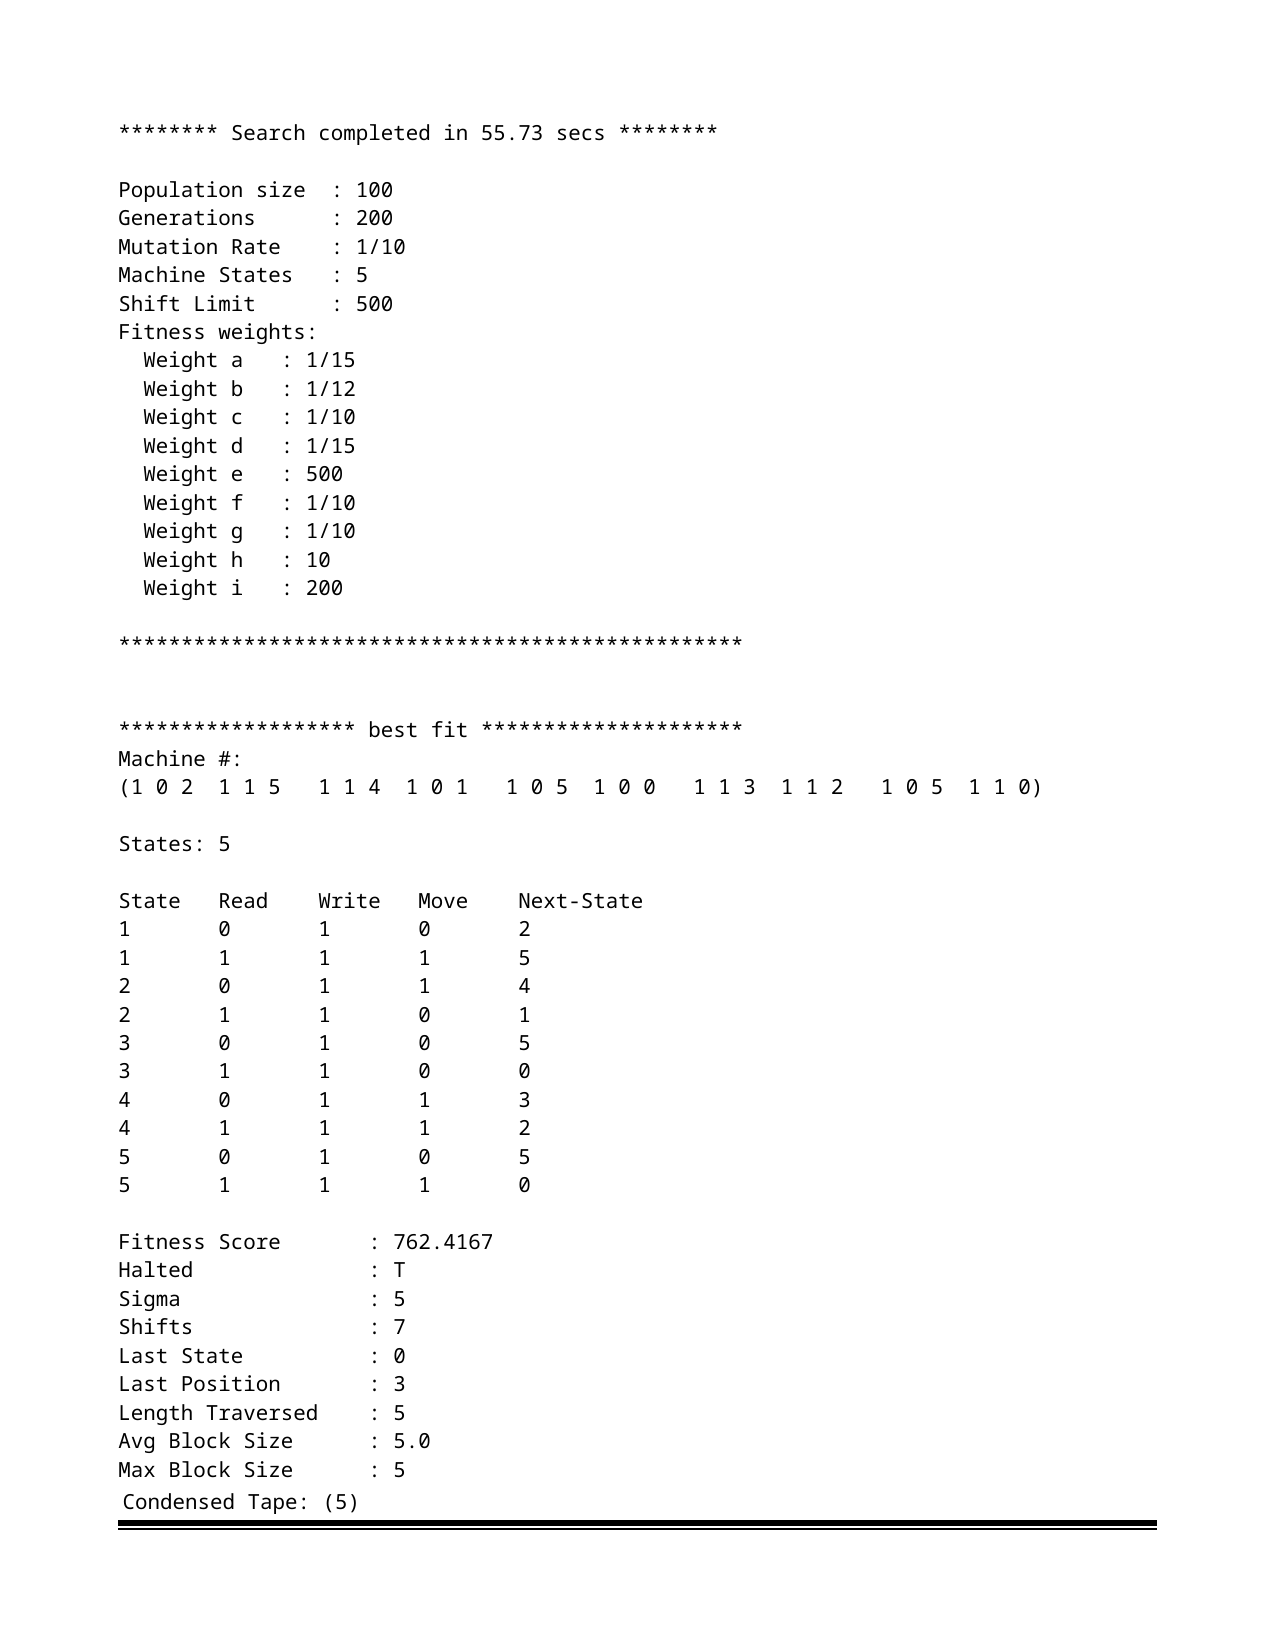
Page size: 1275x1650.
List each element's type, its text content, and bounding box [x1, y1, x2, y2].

text Generations : 200 [118, 203, 1157, 232]
text Halted : T [118, 1256, 1157, 1284]
text Weight a : 1/15 [118, 346, 1157, 374]
text 2 0 1 1 4 [118, 971, 1157, 1000]
text (1 0 2 1 1 5 1 1 4 1 0 1 1 0 5 1 0 0 1 1 3 1 1 2 1 0 5 1 1 0) [118, 772, 1157, 801]
text States: 5 [118, 829, 1157, 857]
text Weight f : 1/10 [118, 488, 1157, 516]
text Last Position : 3 [118, 1369, 1157, 1398]
text 5 1 1 1 0 [118, 1170, 1157, 1199]
text Max Block Size : 5 [118, 1455, 1157, 1483]
text Shift Limit : 500 [118, 289, 1157, 317]
text Weight d : 1/15 [118, 431, 1157, 459]
text 2 1 1 0 1 [118, 1000, 1157, 1028]
text 1 1 1 1 5 [118, 943, 1157, 971]
text Fitness Score : 762.4167 [118, 1227, 1157, 1256]
text State Read Write Move Next-State [118, 886, 1157, 914]
text Weight c : 1/10 [118, 402, 1157, 431]
text Weight g : 1/10 [118, 516, 1157, 545]
text Population size : 100 [118, 175, 1157, 203]
text 4 1 1 1 2 [118, 1113, 1157, 1142]
text Last State : 0 [118, 1341, 1157, 1369]
text Condensed Tape: (5) [118, 1483, 1157, 1520]
text 4 0 1 1 3 [118, 1085, 1157, 1113]
text Mutation Rate : 1/10 [118, 232, 1157, 260]
text Sigma : 5 [118, 1284, 1157, 1312]
text Length Traversed : 5 [118, 1398, 1157, 1426]
text ******** Search completed in 55.73 secs ******** [118, 118, 1157, 147]
text Weight e : 500 [118, 459, 1157, 488]
text 3 1 1 0 0 [118, 1057, 1157, 1085]
text Weight i : 200 [118, 573, 1157, 602]
text ************************************************** [118, 630, 1157, 658]
text Weight h : 10 [118, 545, 1157, 573]
text Machine #: [118, 744, 1157, 772]
text Shifts : 7 [118, 1312, 1157, 1341]
text ******************* best fit ********************* [118, 715, 1157, 744]
text Weight b : 1/12 [118, 374, 1157, 402]
text 5 0 1 0 5 [118, 1142, 1157, 1170]
text 1 0 1 0 2 [118, 914, 1157, 943]
text Avg Block Size : 5.0 [118, 1426, 1157, 1455]
text Fitness weights: [118, 317, 1157, 346]
text Machine States : 5 [118, 260, 1157, 289]
text 3 0 1 0 5 [118, 1028, 1157, 1057]
